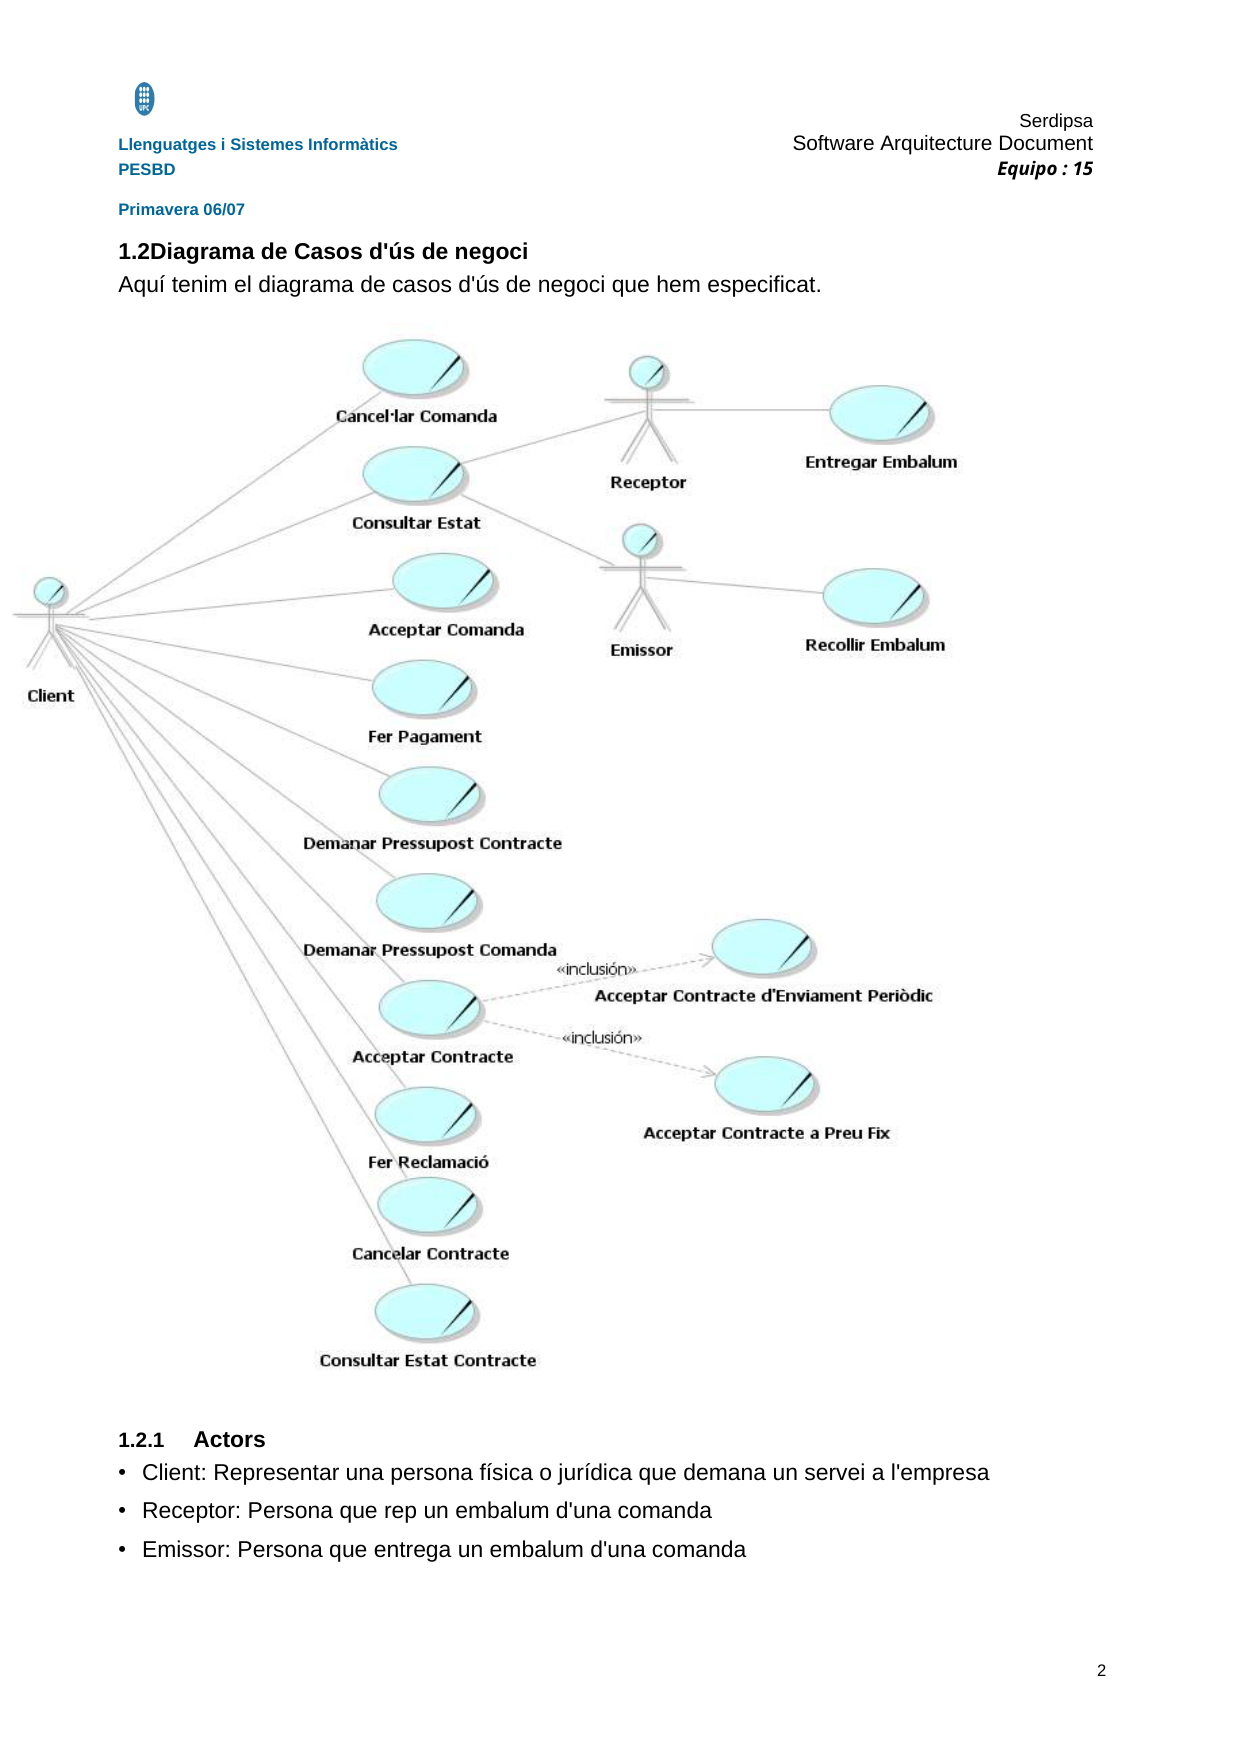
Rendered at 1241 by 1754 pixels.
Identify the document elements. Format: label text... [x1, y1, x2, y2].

list Client: Representar una persona física o jurídica que demana un servei a l'empresa [118, 1459, 1106, 1485]
text Aquí tenim el diagrama de casos d'ús de negoci que hem especificat. [118, 271, 1106, 297]
list Receptor: Persona que rep un embalum d'una comanda [118, 1497, 1106, 1524]
subtitle Diagrama de Casos d'ús de negoci [118, 238, 1106, 264]
subtitle Actors [118, 1426, 1106, 1452]
picture [0, 323, 988, 1388]
list Emissor: Persona que entrega un embalum d'una comanda [118, 1536, 1106, 1563]
